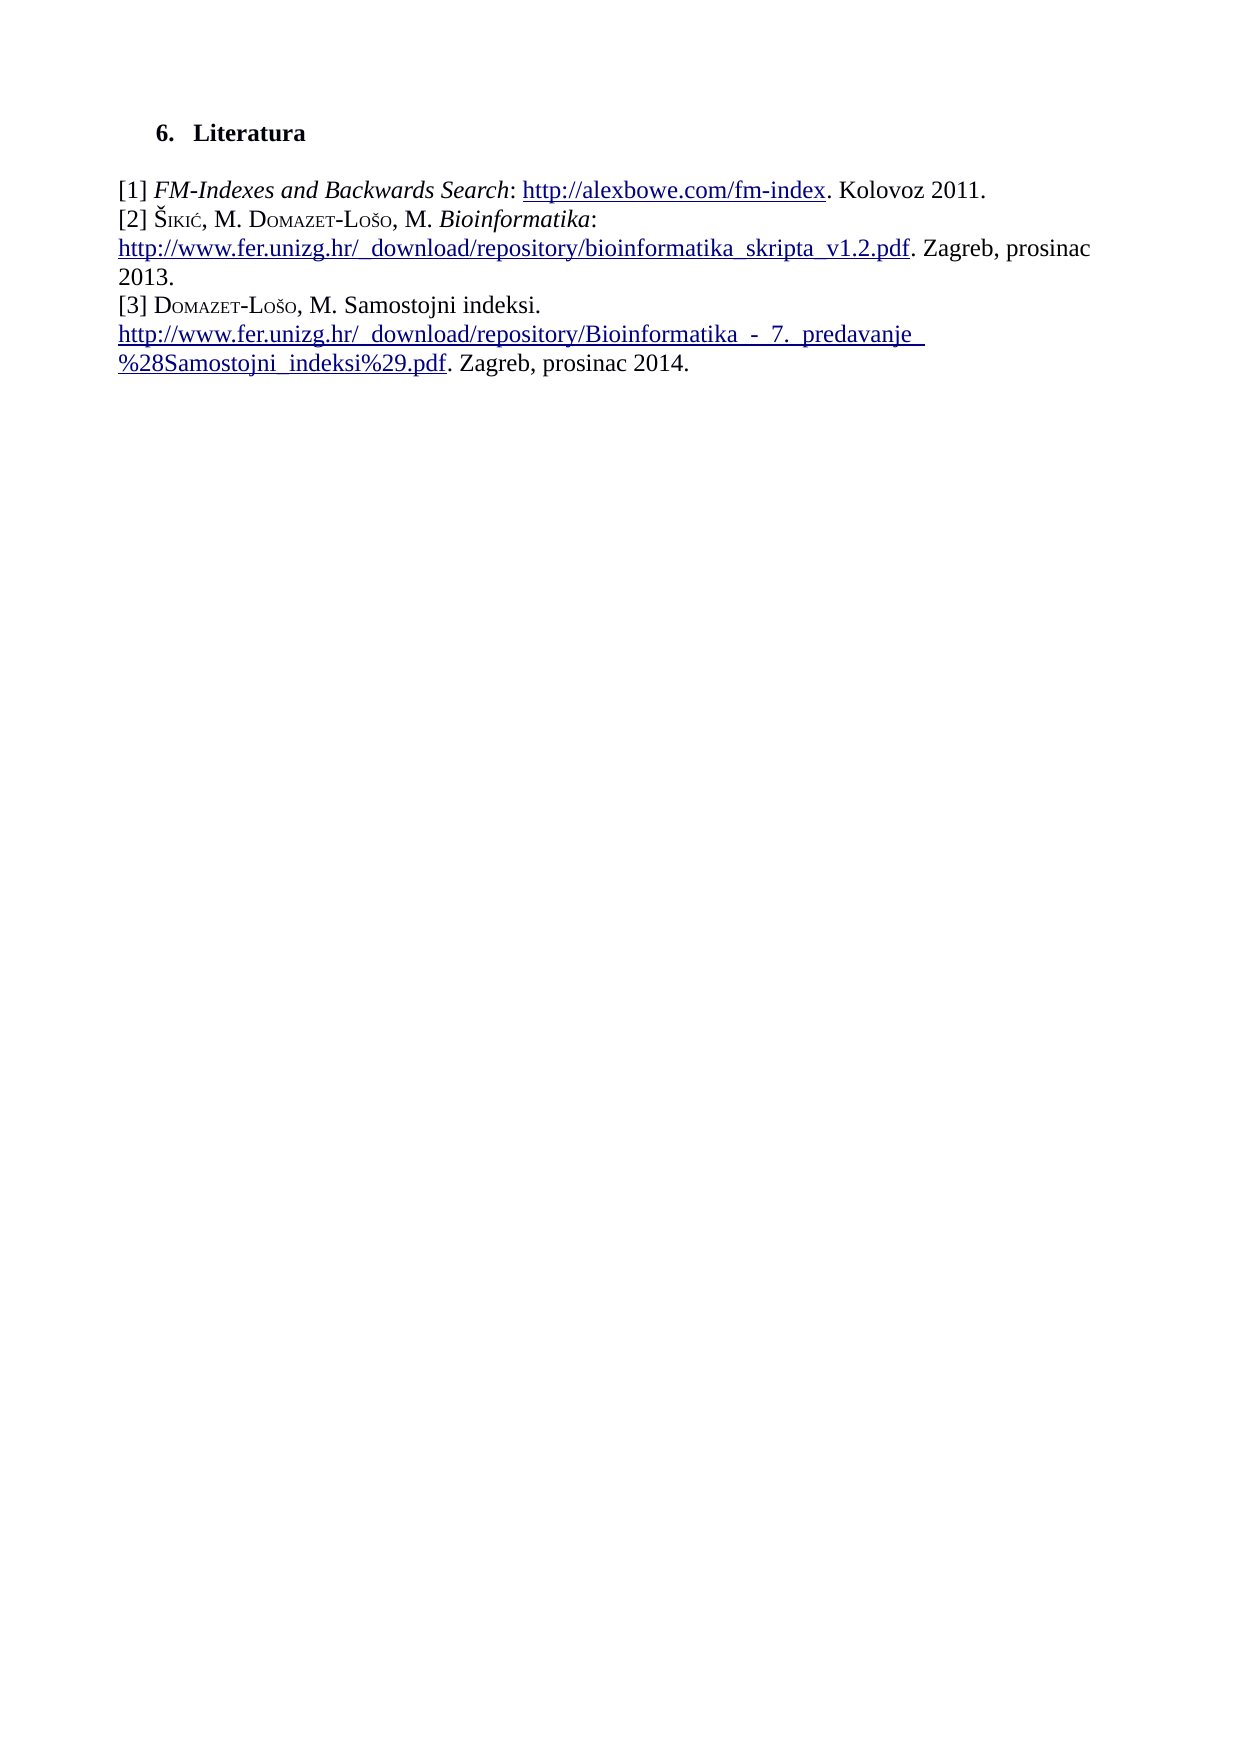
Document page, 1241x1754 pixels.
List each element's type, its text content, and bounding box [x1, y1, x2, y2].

text [3] Domazet-Lošo, M. Samostojni indeksi. http://www.fer.unizg.hr/_download/repository/Bioinformatika_-_7._predavanje_%28Samostojni_indeksi%29.pdf. Zagreb, prosinac 2014. [118, 291, 1122, 377]
list Literatura [156, 118, 1122, 147]
text [2] Šikić, M. Domazet-Lošo, M. Bioinformatika: http://www.fer.unizg.hr/_download/repository/bioinformatika_skripta_v1.2.pdf. Zagreb, prosinac 2013. [118, 204, 1122, 291]
text [1] FM-Indexes and Backwards Search: http://alexbowe.com/fm-index. Kolovoz 2011. [118, 176, 1122, 204]
